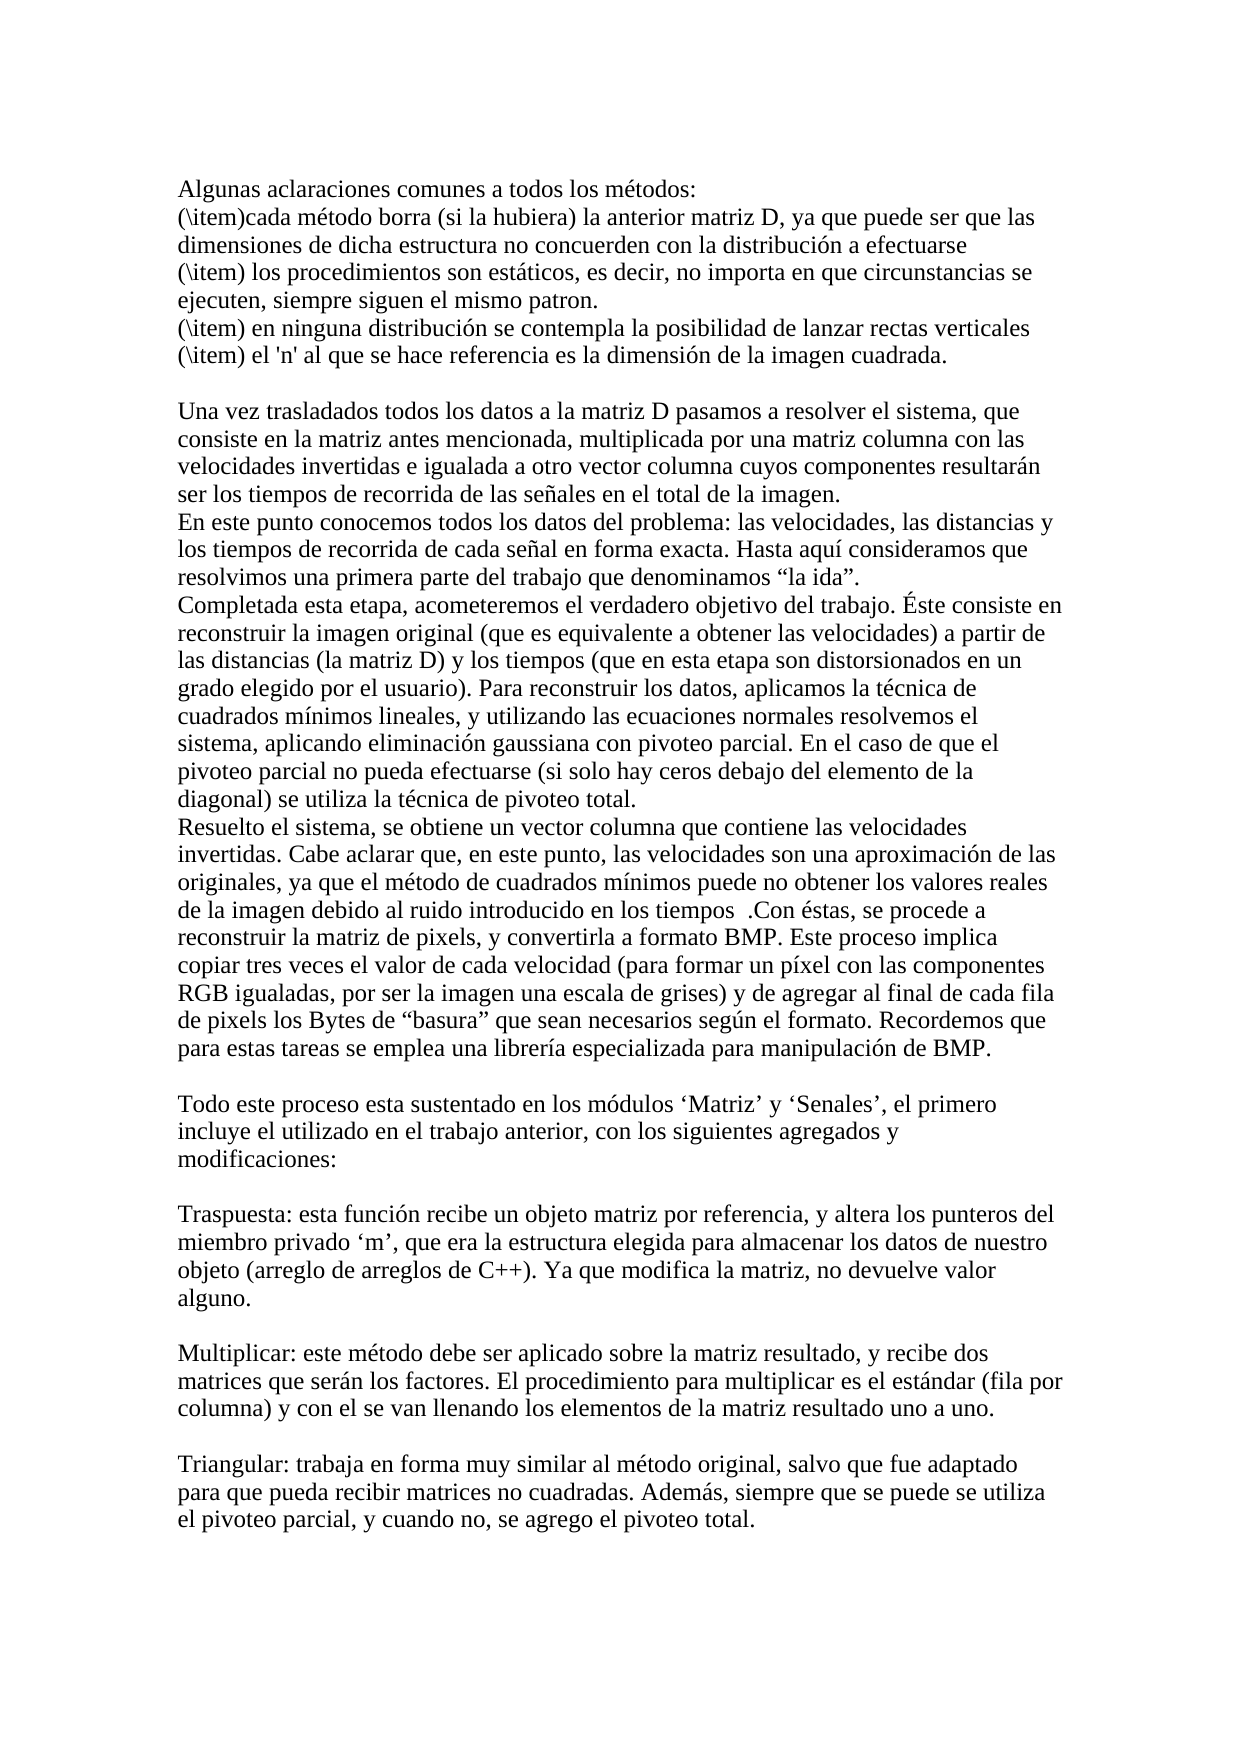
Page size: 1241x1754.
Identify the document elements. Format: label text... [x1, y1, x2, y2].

text Multiplicar: este método debe ser aplicado sobre la matriz resultado, y recibe dos matrices que serán los factores. El procedimiento para multiplicar es el estándar (fila por columna) y con el se van llenando los elementos de la matriz resultado uno a uno. [177, 1339, 1063, 1422]
text Triangular: trabaja en forma muy similar al método original, salvo que fue adaptado para que pueda recibir matrices no cuadradas. Además, siempre que se puede se utiliza el pivoteo parcial, y cuando no, se agrego el pivoteo total. [177, 1450, 1063, 1533]
text En este punto conocemos todos los datos del problema: las velocidades, las distancias y los tiempos de recorrida de cada señal en forma exacta. Hasta aquí consideramos que resolvimos una primera parte del trabajo que denominamos “la ida”. [177, 508, 1063, 591]
text (\item) los procedimientos son estáticos, es decir, no importa en que circunstancias se ejecuten, siempre siguen el mismo patron. [177, 258, 1063, 314]
text (\item) en ninguna distribución se contempla la posibilidad de lanzar rectas verticales [177, 314, 1063, 342]
text Completada esta etapa, acometeremos el verdadero objetivo del trabajo. Éste consiste en reconstruir la imagen original (que es equivalente a obtener las velocidades) a partir de las distancias (la matriz D) y los tiempos (que en esta etapa son distorsionados en un grado elegido por el usuario). Para reconstruir los datos, aplicamos la técnica de cuadrados mínimos lineales, y utilizando las ecuaciones normales resolvemos el sistema, aplicando eliminación gaussiana con pivoteo parcial. En el caso de que el pivoteo parcial no pueda efectuarse (si solo hay ceros debajo del elemento de la diagonal) se utiliza la técnica de pivoteo total. [177, 591, 1063, 813]
text Todo este proceso esta sustentado en los módulos ‘Matriz’ y ‘Senales’, el primero incluye el utilizado en el trabajo anterior, con los siguientes agregados y modificaciones: [177, 1090, 1063, 1173]
text (\item)cada método borra (si la hubiera) la anterior matriz D, ya que puede ser que las dimensiones de dicha estructura no concuerden con la distribución a efectuarse [177, 203, 1063, 258]
text Algunas aclaraciones comunes a todos los métodos: [177, 175, 1063, 203]
text Resuelto el sistema, se obtiene un vector columna que contiene las velocidades invertidas. Cabe aclarar que, en este punto, las velocidades son una aproximación de las originales, ya que el método de cuadrados mínimos puede no obtener los valores reales de la imagen debido al ruido introducido en los tiempos .Con éstas, se procede a reconstruir la matriz de pixels, y convertirla a formato BMP. Este proceso implica copiar tres veces el valor de cada velocidad (para formar un píxel con las componentes RGB igualadas, por ser la imagen una escala de grises) y de agregar al final de cada fila de pixels los Bytes de “basura” que sean necesarios según el formato. Recordemos que para estas tareas se emplea una librería especializada para manipulación de BMP. [177, 813, 1063, 1062]
text (\item) el 'n' al que se hace referencia es la dimensión de la imagen cuadrada. [177, 342, 1063, 369]
text Una vez trasladados todos los datos a la matriz D pasamos a resolver el sistema, que consiste en la matriz antes mencionada, multiplicada por una matriz columna con las velocidades invertidas e igualada a otro vector columna cuyos componentes resultarán ser los tiempos de recorrida de las señales en el total de la imagen. [177, 397, 1063, 508]
text Traspuesta: esta función recibe un objeto matriz por referencia, y altera los punteros del miembro privado ‘m’, que era la estructura elegida para almacenar los datos de nuestro objeto (arreglo de arreglos de C++). Ya que modifica la matriz, no devuelve valor alguno. [177, 1201, 1063, 1311]
